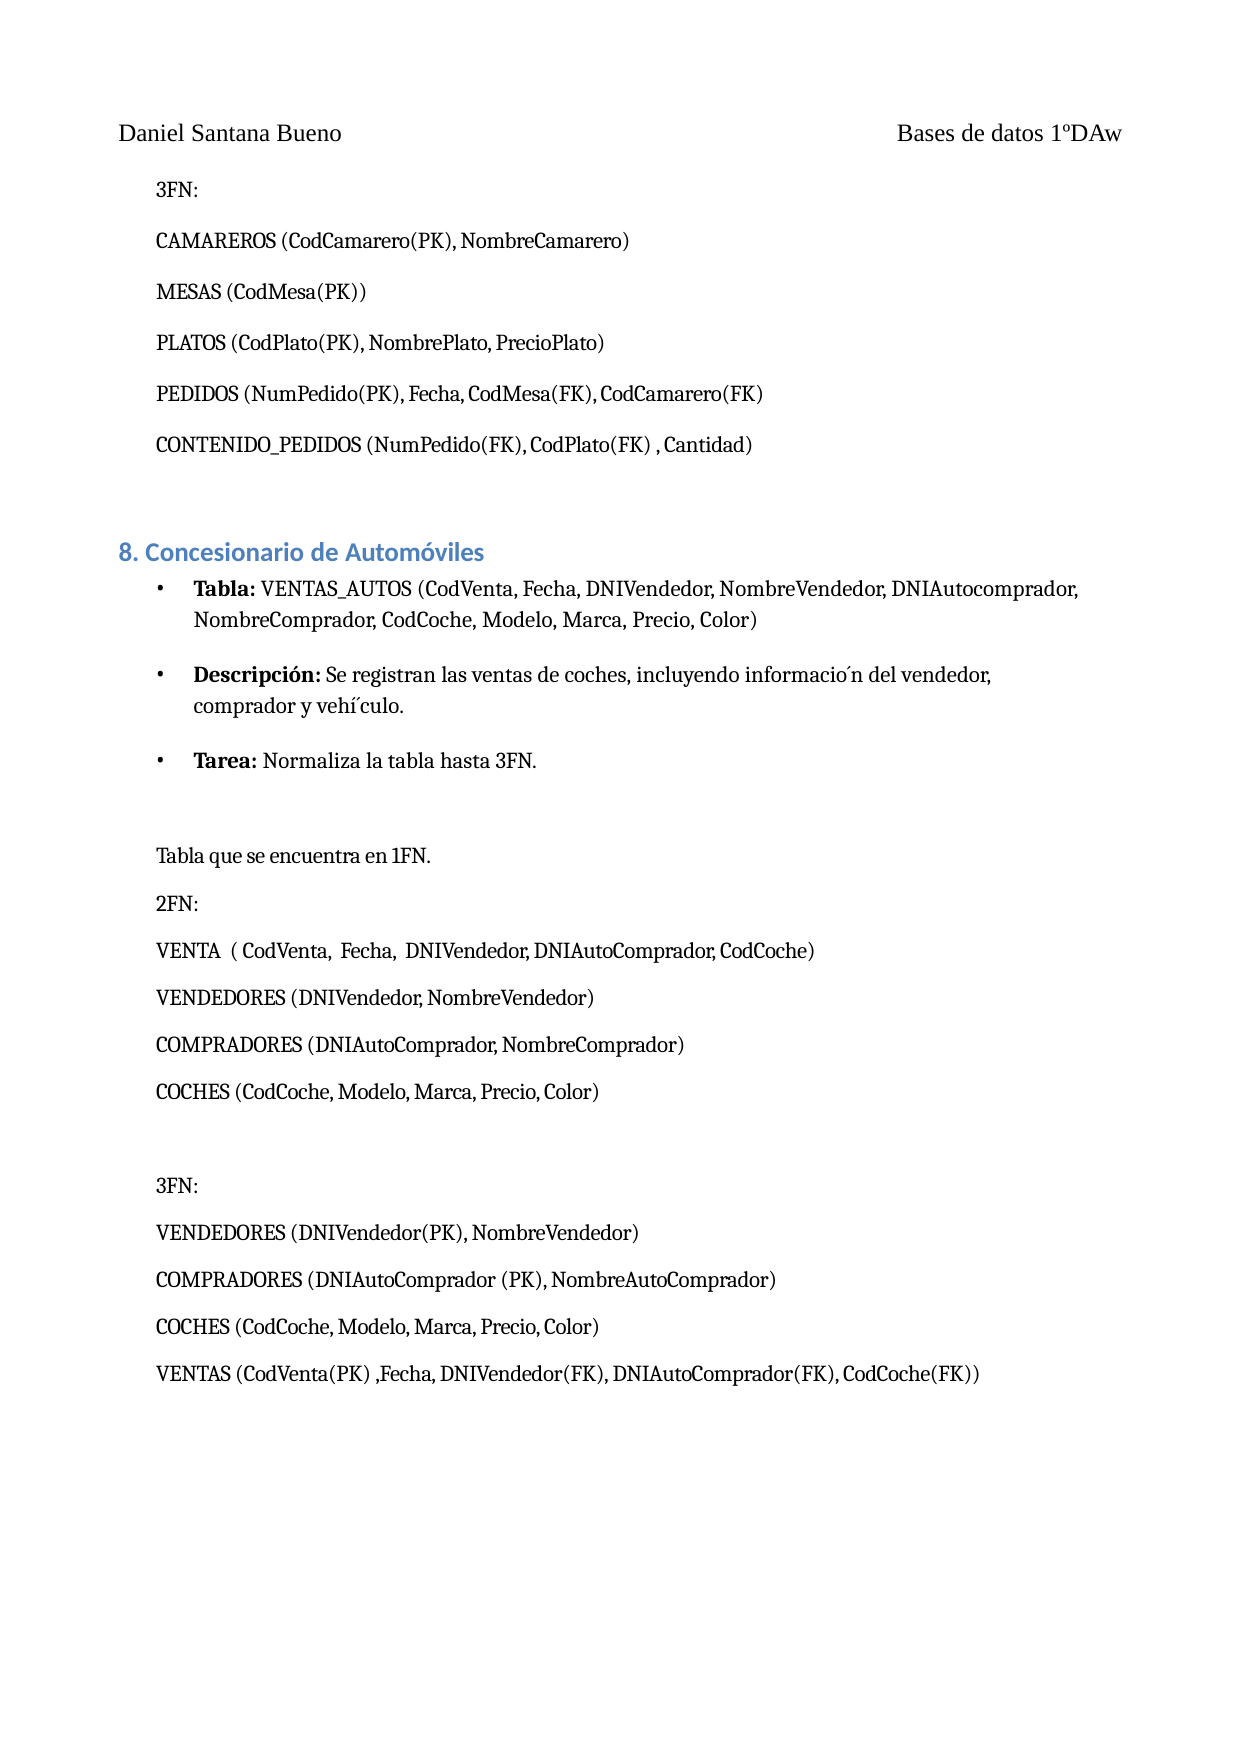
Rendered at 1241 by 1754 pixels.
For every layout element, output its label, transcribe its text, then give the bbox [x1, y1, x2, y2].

list Tabla: VENTAS_AUTOS (CodVenta, Fecha, DNIVendedor, NombreVendedor, DNIAutocomprador, NombreComprador, CodCoche, Modelo, Marca, Precio, Color) [156, 572, 1096, 634]
list 3FN: [156, 1173, 1122, 1199]
subtitle Concesionario de Automóviles [118, 535, 1122, 568]
list VENDEDORES (DNIVendedor(PK), NombreVendedor) [156, 1220, 1122, 1246]
list VENTAS (CodVenta(PK) ,Fecha, DNIVendedor(FK), DNIAutoComprador(FK), CodCoche(FK)) [156, 1361, 1122, 1388]
list PLATOS (CodPlato(PK), NombrePlato, PrecioPlato) [156, 330, 1122, 356]
list CAMAREROS (CodCamarero(PK), NombreCamarero) [156, 227, 1122, 254]
list Tarea: Normaliza la tabla hasta 3FN. [156, 744, 1122, 776]
list VENDEDORES (DNIVendedor, NombreVendedor) [156, 984, 1122, 1011]
list COMPRADORES (DNIAutoComprador (PK), NombreAutoComprador) [156, 1267, 1122, 1293]
list 2FN: [156, 890, 1122, 917]
list COCHES (CodCoche, Modelo, Marca, Precio, Color) [156, 1314, 1122, 1341]
list COMPRADORES (DNIAutoComprador, NombreComprador) [156, 1032, 1122, 1058]
list VENTA ( CodVenta, Fecha, DNIVendedor, DNIAutoComprador, CodCoche) [156, 937, 1122, 964]
list PEDIDOS (NumPedido(PK), Fecha, CodMesa(FK), CodCamarero(FK) [156, 381, 1122, 407]
list CONTENIDO_PEDIDOS (NumPedido(FK), CodPlato(FK) , Cantidad) [156, 432, 1122, 458]
list COCHES (CodCoche, Modelo, Marca, Precio, Color) [156, 1079, 1122, 1105]
list Tabla que se encuentra en 1FN. [156, 843, 1122, 870]
list 3FN: [156, 176, 1122, 203]
list Descripción: Se registran las ventas de coches, incluyendo informacio´n del vendedor, comprador y vehí´culo. [156, 658, 1031, 720]
list MESAS (CodMesa(PK)) [156, 279, 1122, 305]
